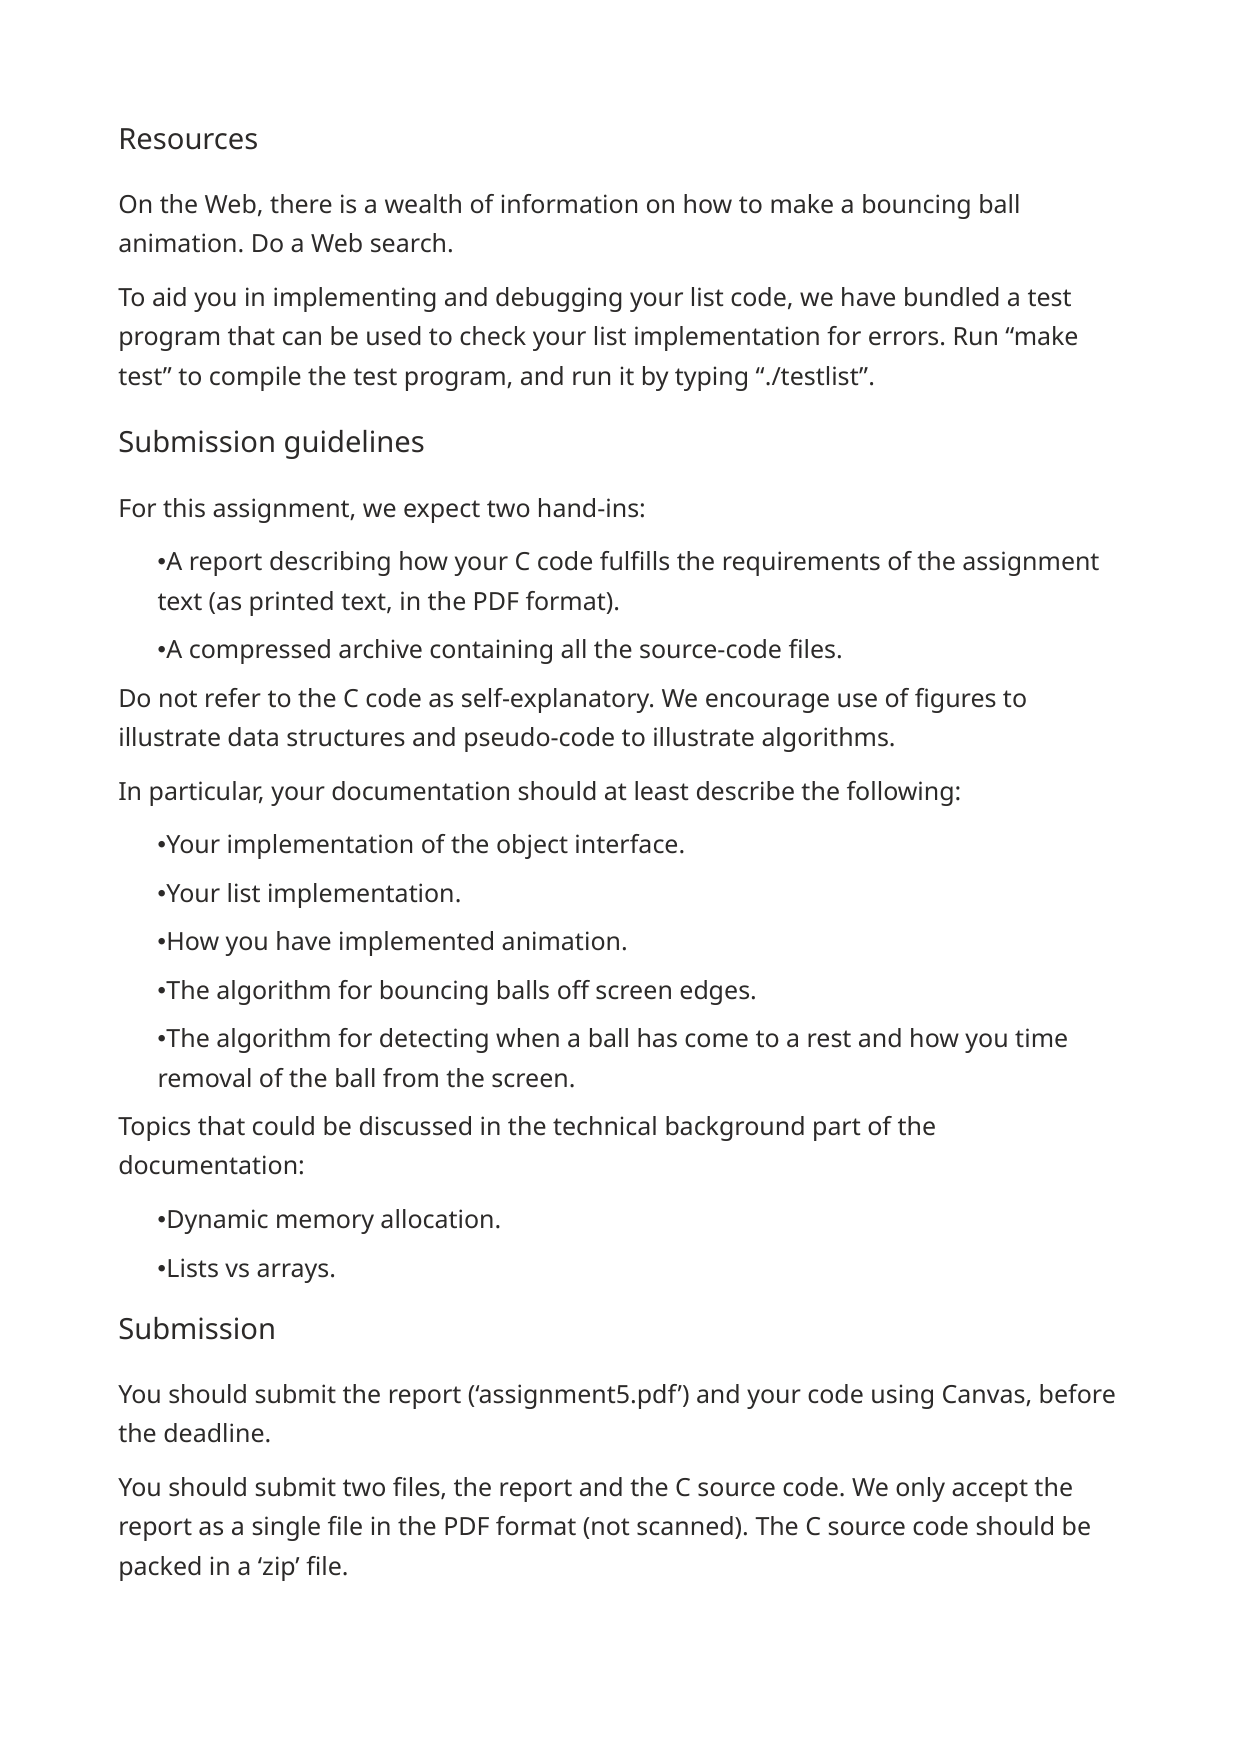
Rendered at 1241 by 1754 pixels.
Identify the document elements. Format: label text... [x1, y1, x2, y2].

list Dynamic memory allocation. [118, 1202, 1122, 1236]
text You should submit two files, the report and the C source code. We only accept the report as a single file in the PDF format (not scanned). The C source code should be packed in a ‘zip’ file. [118, 1470, 1122, 1582]
list The algorithm for detecting when a ball has come to a rest and how you time removal of the ball from the screen. [118, 1021, 1122, 1094]
text For this assignment, we expect two hand-ins: [118, 490, 1122, 524]
list A report describing how your C code fulfills the requirements of the assignment text (as printed text, in the PDF format). [118, 544, 1122, 617]
list A compressed archive containing all the source-code files. [118, 632, 1122, 666]
text You should submit the report (‘assignment5.pdf’) and your code using Canvas, before the deadline. [118, 1377, 1122, 1450]
text Topics that could be discussed in the technical background part of the documentation: [118, 1109, 1122, 1182]
text Do not refer to the C code as self-explanatory. We encourage use of figures to illustrate data structures and pseudo-code to illustrate algorithms. [118, 680, 1122, 753]
text In particular, your documentation should at least describe the following: [118, 773, 1122, 807]
subtitle Resources [118, 118, 1122, 158]
list Lists vs arrays. [118, 1250, 1122, 1284]
list Your list implementation. [118, 875, 1122, 909]
subtitle Submission [118, 1308, 1122, 1348]
text On the Web, there is a wealth of information on how to make a bouncing ball animation. Do a Web search. [118, 187, 1122, 260]
subtitle Submission guidelines [118, 421, 1122, 461]
list The algorithm for bouncing balls off screen edges. [118, 972, 1122, 1007]
list Your implementation of the object interface. [118, 827, 1122, 861]
list How you have implemented animation. [118, 924, 1122, 958]
text To aid you in implementing and debugging your list code, we have bundled a test program that can be used to check your list implementation for errors. Run “make test” to compile the test program, and run it by typing “./testlist”. [118, 280, 1122, 392]
